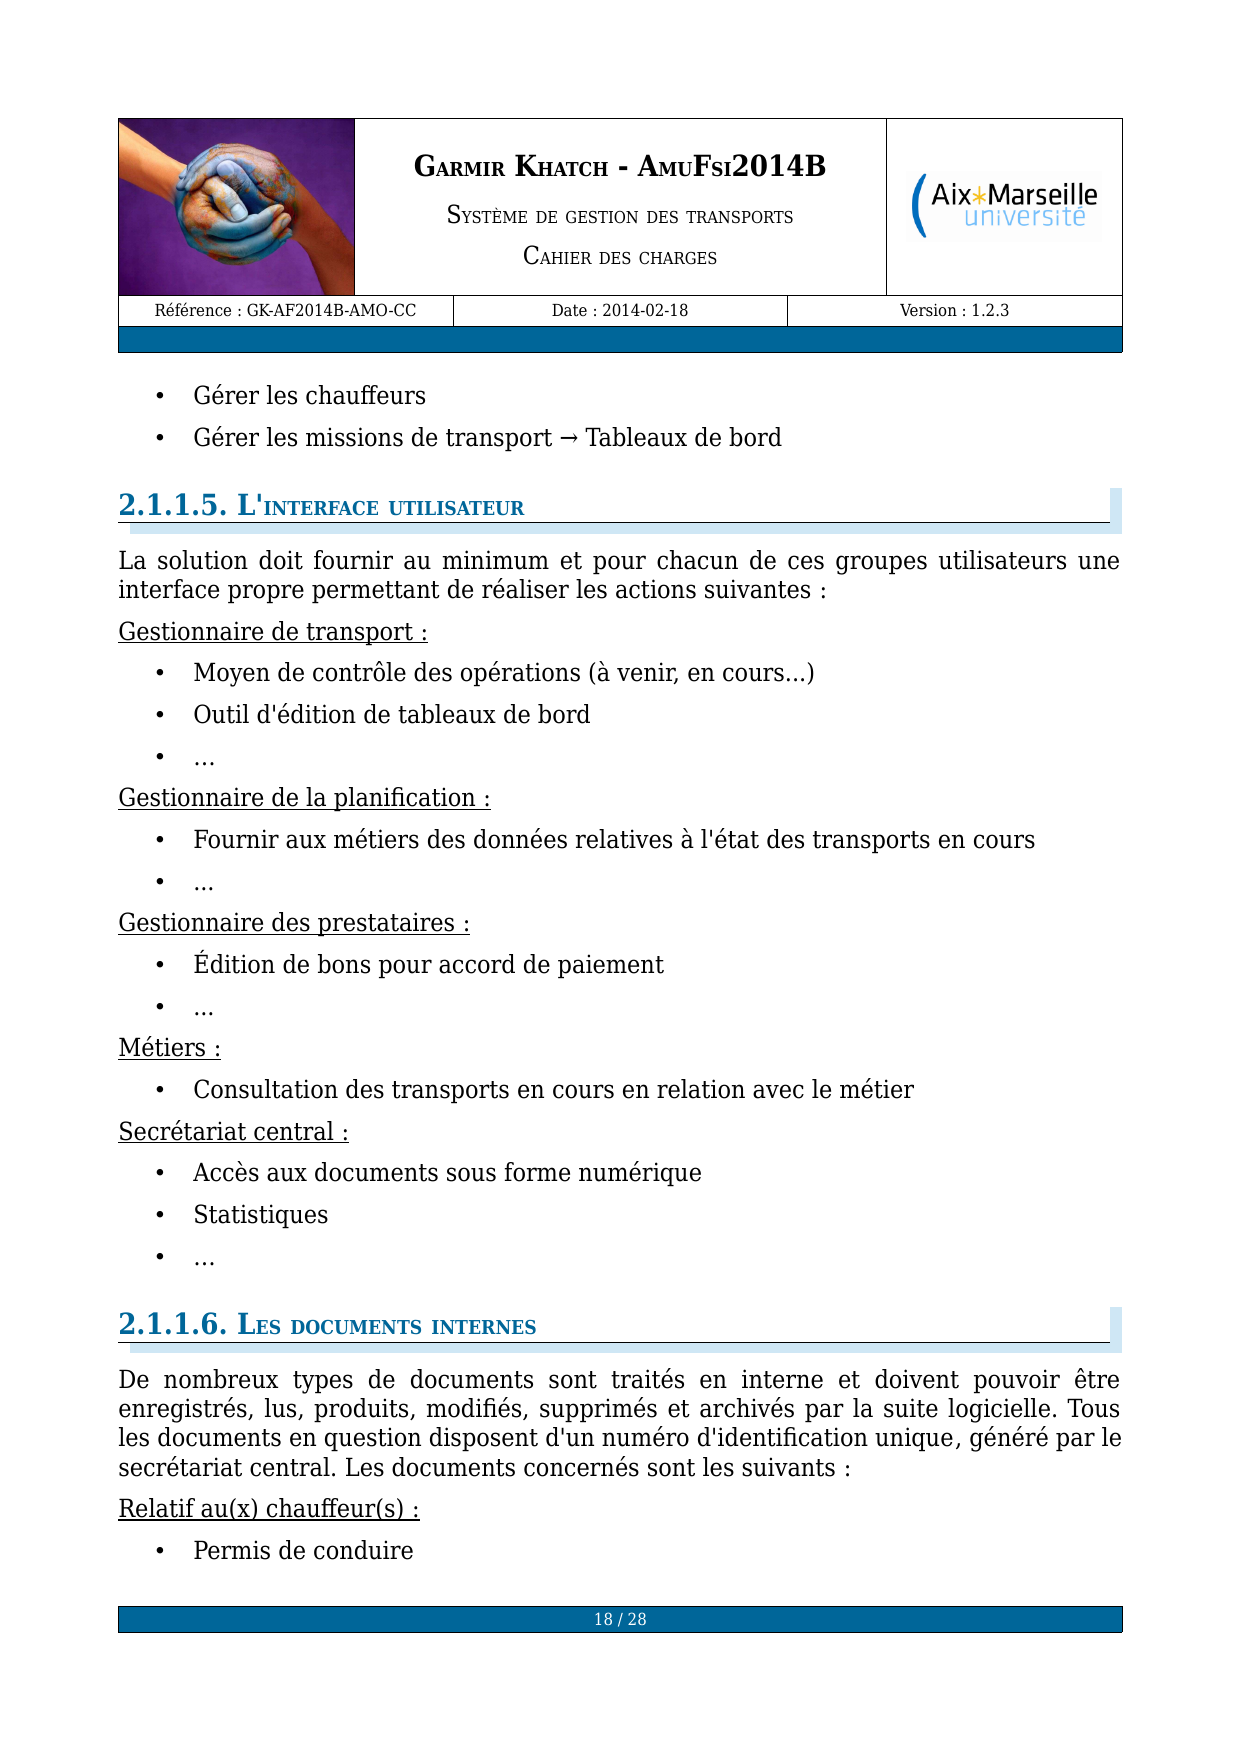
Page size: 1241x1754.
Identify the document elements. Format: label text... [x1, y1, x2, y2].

list ... [156, 867, 1122, 896]
text La solution doit fournir au minimum et pour chacun de ces groupes utilisateurs une interface propre permettant de réaliser les actions suivantes : [118, 546, 1122, 604]
list ... [156, 992, 1122, 1021]
text Gestionnaire de la planification : [118, 784, 1122, 813]
list Accès aux documents sous forme numérique [156, 1159, 1122, 1188]
list Édition de bons pour accord de paiement [156, 950, 1122, 979]
text Gestionnaire de transport : [118, 617, 1122, 646]
list Gérer les missions de transport → Tableaux de bord [156, 423, 1122, 452]
list Fournir aux métiers des données relatives à l'état des transports en cours [156, 825, 1122, 854]
list Statistiques [156, 1200, 1122, 1229]
list Consultation des transports en cours en relation avec le métier [156, 1075, 1122, 1104]
list Outil d'édition de tableaux de bord [156, 700, 1122, 729]
list … [156, 742, 1122, 771]
list Permis de conduire [156, 1536, 1122, 1565]
list Gérer les chauffeurs [156, 381, 1122, 410]
list Moyen de contrôle des opérations (à venir, en cours...) [156, 659, 1122, 688]
picture [887, 126, 1122, 288]
picture [119, 119, 354, 295]
text De nombreux types de documents sont traités en interne et doivent pouvoir être enregistrés, lus, produits, modifiés, supprimés et archivés par la suite logicielle. Tous les documents en question disposent d'un numéro d'identification unique, généré par le secrétariat central. Les documents concernés sont les suivants : [118, 1365, 1122, 1482]
text Secrétariat central : [118, 1117, 1122, 1146]
text Gestionnaire des prestataires : [118, 909, 1122, 938]
subtitle Les documents internes [118, 1307, 1110, 1342]
list … [156, 1242, 1122, 1271]
text Métiers : [118, 1034, 1122, 1063]
text Relatif au(x) chauffeur(s) : [118, 1494, 1122, 1523]
subtitle L'interface utilisateur [118, 488, 1110, 522]
